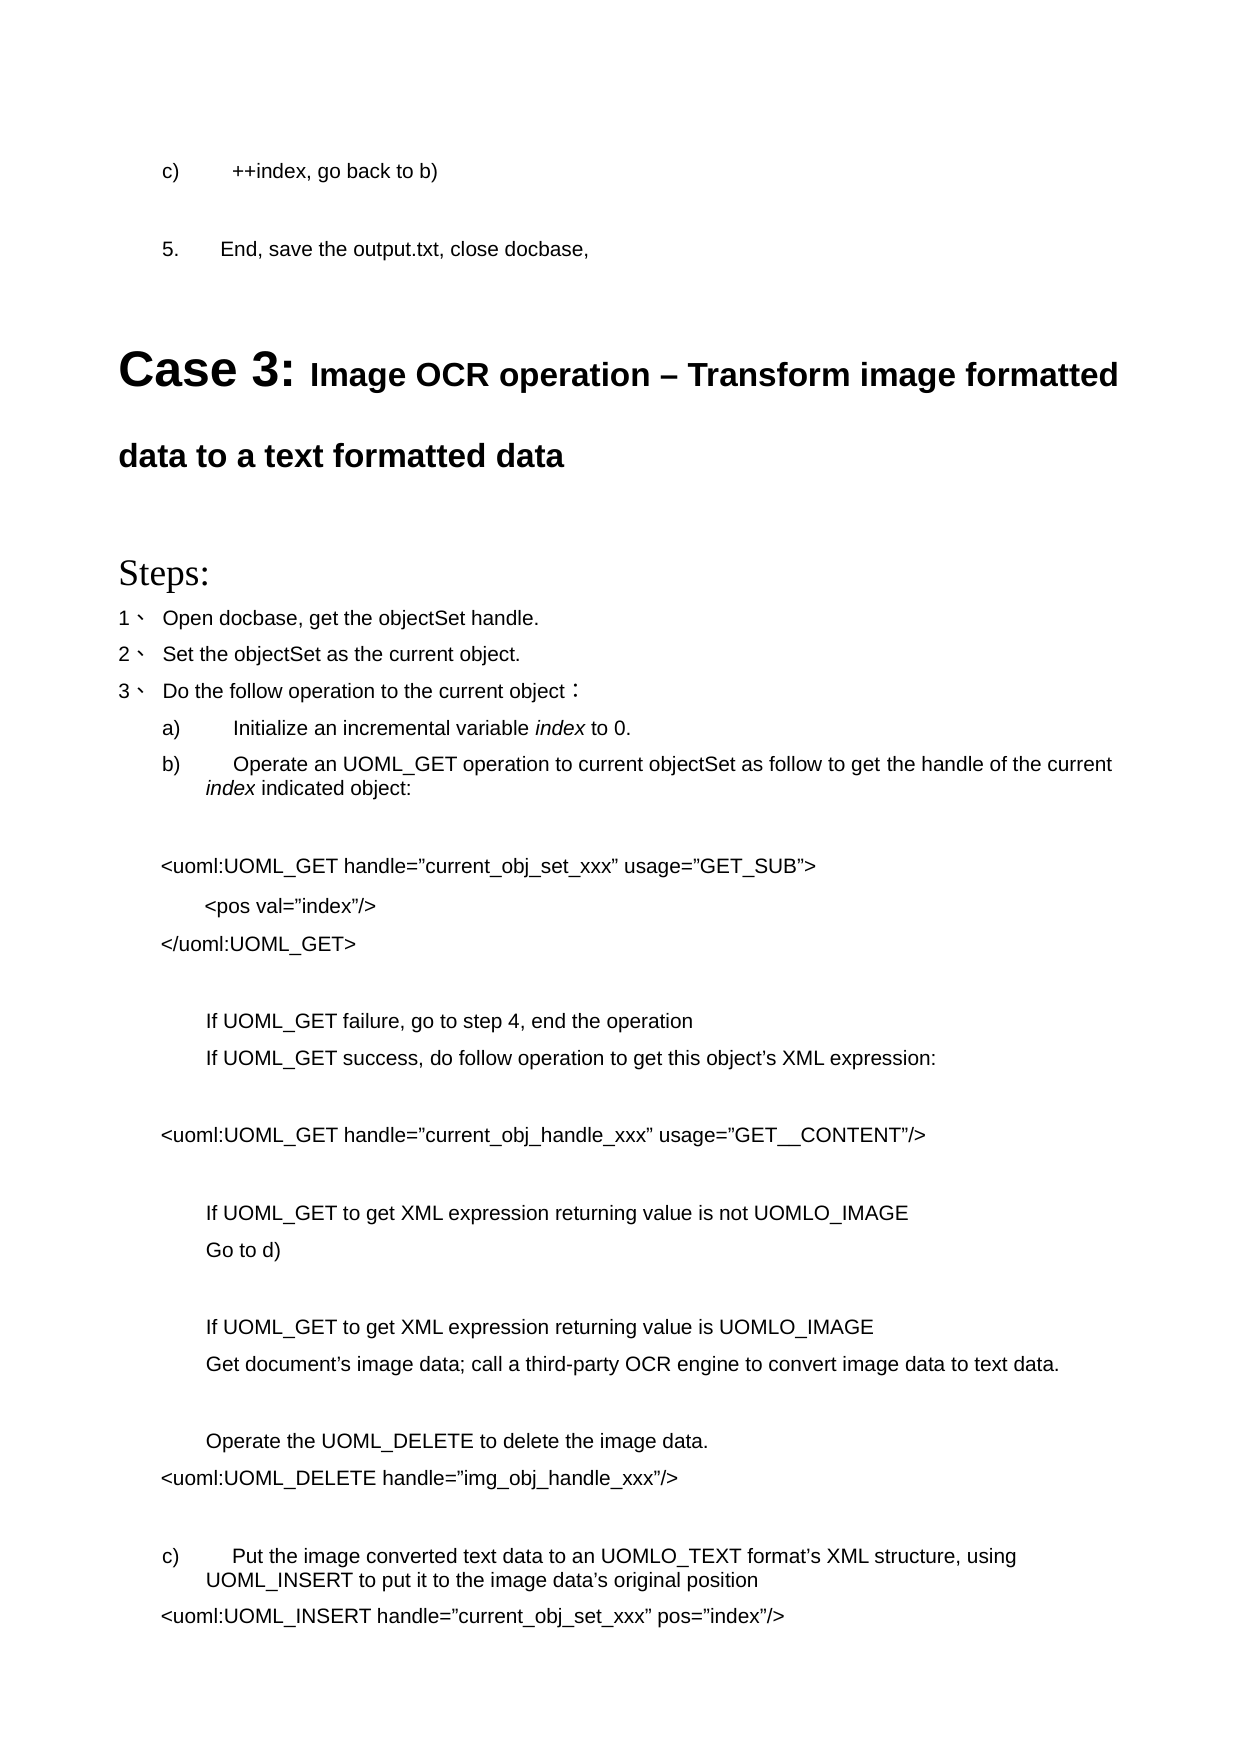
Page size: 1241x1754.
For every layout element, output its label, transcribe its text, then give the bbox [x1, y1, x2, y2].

text <uoml:UOML_DELETE handle=”img_obj_handle_xxx”/> [118, 1466, 1122, 1490]
text If UOML_GET to get XML expression returning value is UOMLO_IMAGE [206, 1315, 1122, 1339]
text If UOML_GET failure, go to step 4, end the operation [162, 1009, 1122, 1033]
text If UOML_GET to get XML expression returning value is not UOMLO_IMAGE [206, 1201, 1122, 1225]
text 3、 Do the follow operation to the current object： [118, 679, 1122, 703]
text Operate the UOML_DELETE to delete the image data. [162, 1429, 1122, 1453]
text a) Initialize an incremental variable index to 0. [162, 716, 1122, 739]
text <uoml:UOML_INSERT handle=”current_obj_set_xxx” pos=”index”/> [118, 1604, 1122, 1628]
text If UOML_GET success, do follow operation to get this object’s XML expression: [162, 1046, 1122, 1069]
text <uoml:UOML_GET handle=”current_obj_set_xxx” usage=”GET_SUB”> [118, 854, 1122, 878]
text <pos val=”index”/> [118, 890, 1122, 919]
text 5. End, save the output.txt, close docbase, [162, 237, 1122, 261]
text </uoml:UOML_GET> [118, 931, 1122, 955]
text Go to d) [162, 1237, 1122, 1261]
subtitle Steps: [118, 550, 1122, 593]
text c) ++index, go back to b) [162, 159, 1122, 183]
text 2、 Set the objectSet as the current object. [118, 642, 1122, 666]
text 1、 Open docbase, get the objectSet handle. [118, 606, 1122, 630]
text c) Put the image converted text data to an UOMLO_TEXT format’s XML structure, using UOML_INSERT to put it to the image data’s original position [162, 1543, 1122, 1591]
text b) Operate an UOML_GET operation to current objectSet as follow to get the handle of the current index indicated object: [162, 752, 1122, 800]
subtitle Case 3: Image OCR operation – Transform image formatted data to a text formatted data [118, 340, 1122, 474]
text Get document’s image data; call a third-party OCR engine to convert image data to text data. [162, 1352, 1122, 1376]
text <uoml:UOML_GET handle=”current_obj_handle_xxx” usage=”GET__CONTENT”/> [118, 1123, 1122, 1147]
